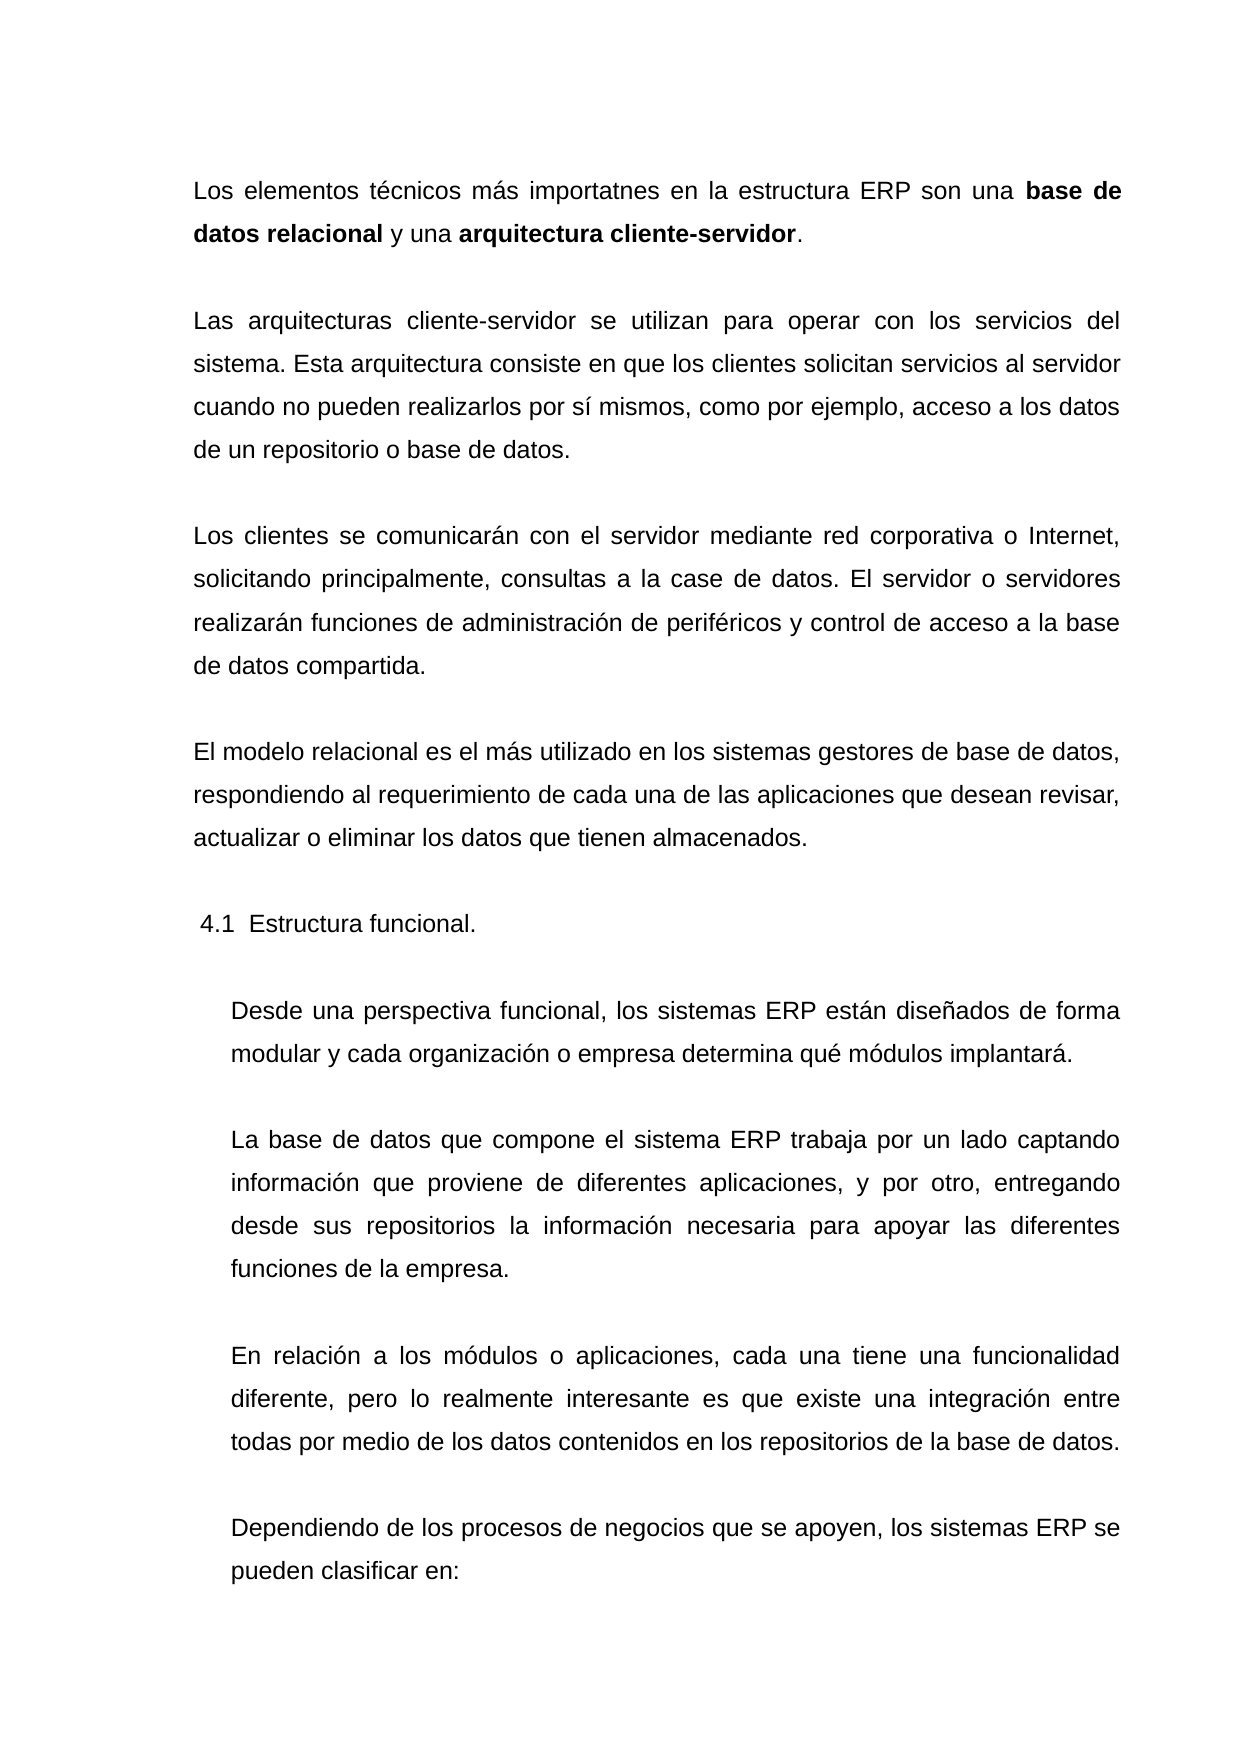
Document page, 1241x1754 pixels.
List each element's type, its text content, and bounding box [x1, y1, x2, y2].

list Los elementos técnicos más importatnes en la estructura ERP son una base de datos relacional y una arquitectura cliente-servidor. [156, 176, 1122, 248]
list Estructura funcional. [193, 909, 1122, 938]
list El modelo relacional es el más utilizado en los sistemas gestores de base de datos, respondiendo al requerimiento de cada una de las aplicaciones que desean revisar, actualizar o eliminar los datos que tienen almacenados. [156, 737, 1122, 852]
list En relación a los módulos o aplicaciones, cada una tiene una funcionalidad diferente, pero lo realmente interesante es que existe una integración entre todas por medio de los datos contenidos en los repositorios de la base de datos. [193, 1341, 1122, 1456]
list La base de datos que compone el sistema ERP trabaja por un lado captando información que proviene de diferentes aplicaciones, y por otro, entregando desde sus repositorios la información necesaria para apoyar las diferentes funciones de la empresa. [193, 1125, 1122, 1283]
list Desde una perspectiva funcional, los sistemas ERP están diseñados de forma modular y cada organización o empresa determina qué módulos implantará. [193, 996, 1122, 1068]
list Las arquitecturas cliente-servidor se utilizan para operar con los servicios del sistema. Esta arquitectura consiste en que los clientes solicitan servicios al servidor cuando no pueden realizarlos por sí mismos, como por ejemplo, acceso a los datos de un repositorio o base de datos. [156, 306, 1122, 464]
list Dependiendo de los procesos de negocios que se apoyen, los sistemas ERP se pueden clasificar en: [193, 1513, 1122, 1585]
list Los clientes se comunicarán con el servidor mediante red corporativa o Internet, solicitando principalmente, consultas a la case de datos. El servidor o servidores realizarán funciones de administración de periféricos y control de acceso a la base de datos compartida. [156, 521, 1122, 679]
